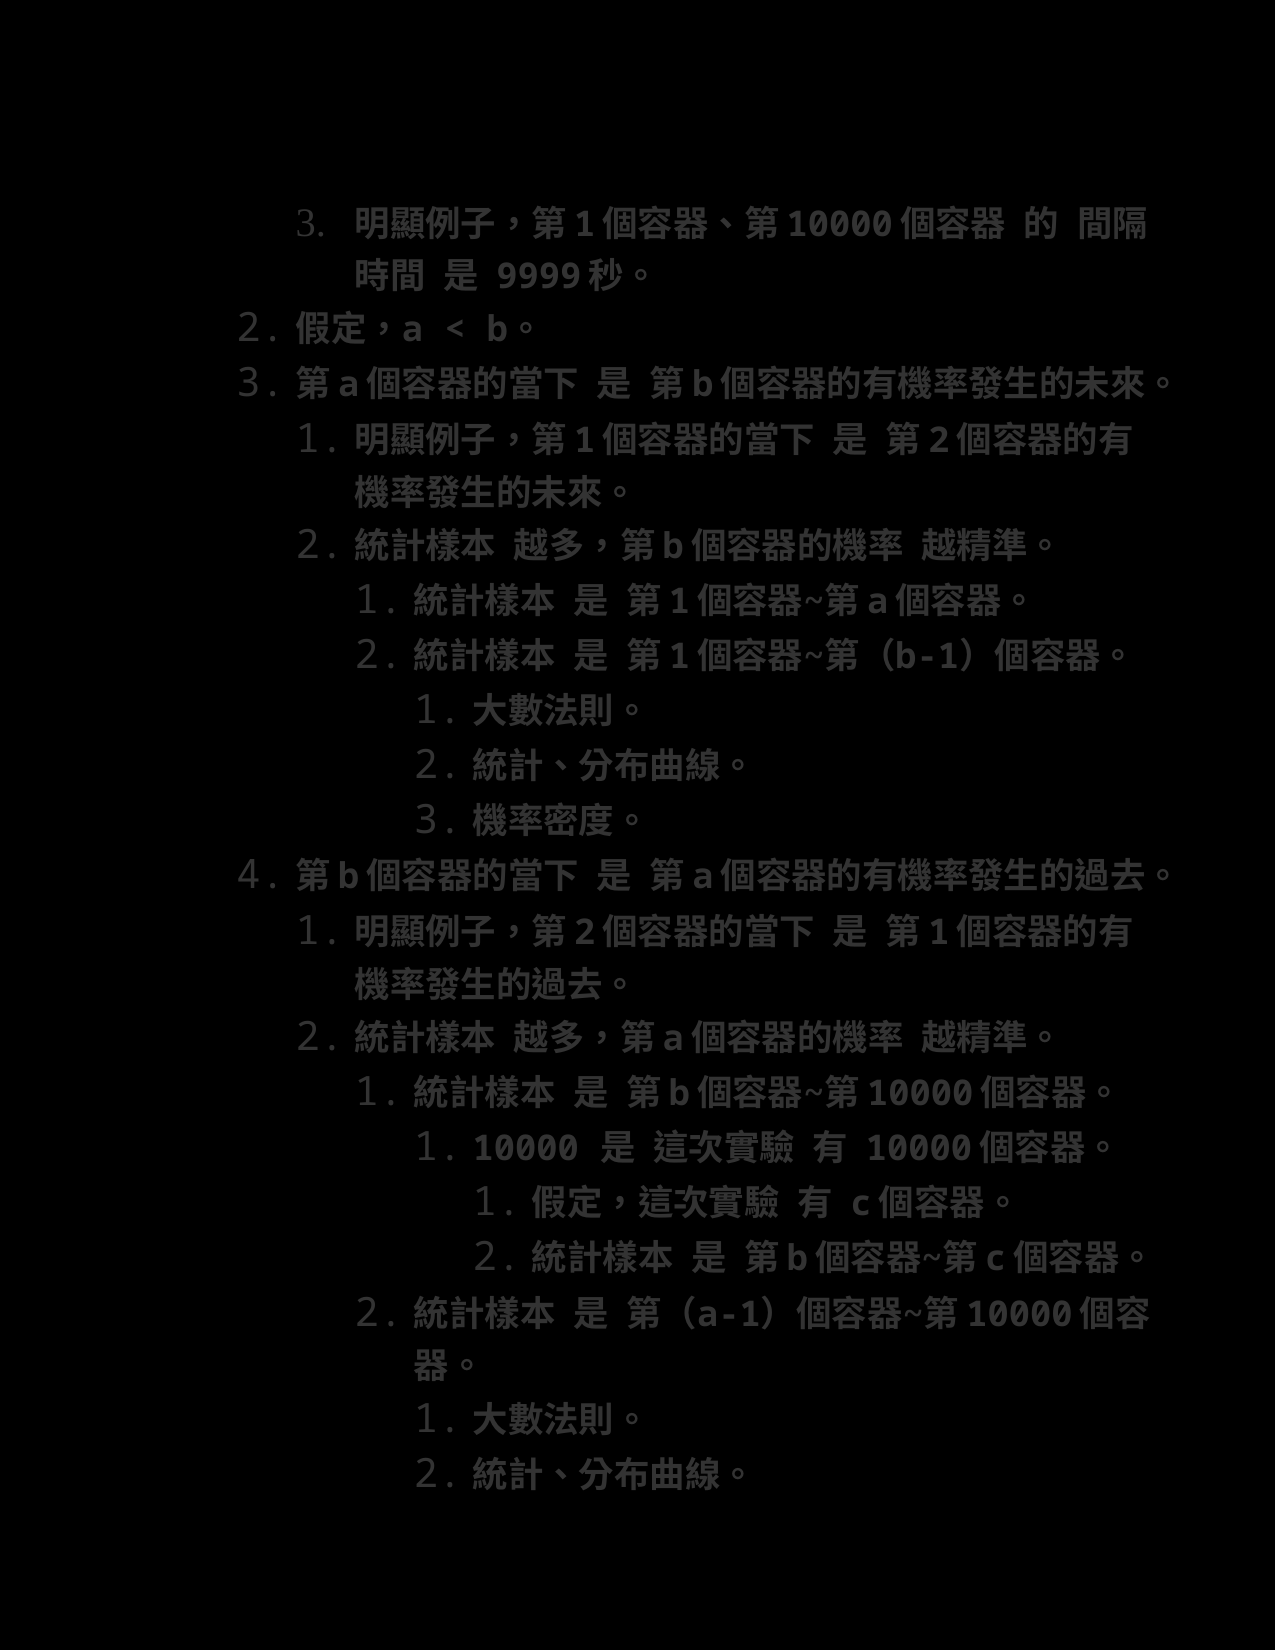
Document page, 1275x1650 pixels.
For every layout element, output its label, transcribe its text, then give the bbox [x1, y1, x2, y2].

list 明顯例子，第1個容器的當下 是 第2個容器的有機率發生的未來。 [295, 409, 1157, 515]
list 統計樣本 是 第1個容器~第（b-1）個容器。 [354, 625, 1157, 680]
list 大數法則。 [413, 680, 1157, 736]
list 第b個容器的當下 是 第a個容器的有機率發生的過去。 [236, 846, 1157, 901]
list 明顯例子，第2個容器的當下 是 第1個容器的有機率發生的過去。 [295, 901, 1157, 1007]
list 明顯例子，第1個容器、第10000個容器 的 間隔時間 是 9999秒。 [295, 196, 1157, 298]
list 假定，這次實驗 有 c個容器。 [472, 1172, 1157, 1228]
list 統計樣本 是 第1個容器~第a個容器。 [354, 570, 1157, 625]
list 統計樣本 越多，第b個容器的機率 越精準。 [295, 515, 1157, 570]
list 統計樣本 越多，第a個容器的機率 越精準。 [295, 1007, 1157, 1062]
list 10000 是 這次實驗 有 10000個容器。 [413, 1117, 1157, 1172]
list 第a個容器的當下 是 第b個容器的有機率發生的未來。 [236, 354, 1157, 409]
list 大數法則。 [413, 1389, 1157, 1444]
list 機率密度。 [413, 791, 1157, 846]
list 統計樣本 是 第b個容器~第10000個容器。 [354, 1062, 1157, 1117]
list 統計、分布曲線。 [413, 1444, 1157, 1499]
list 假定，a < b。 [236, 298, 1157, 354]
list 統計、分布曲線。 [413, 736, 1157, 791]
list 統計樣本 是 第b個容器~第c個容器。 [472, 1228, 1157, 1283]
list 統計樣本 是 第（a-1）個容器~第10000個容器。 [354, 1283, 1157, 1389]
